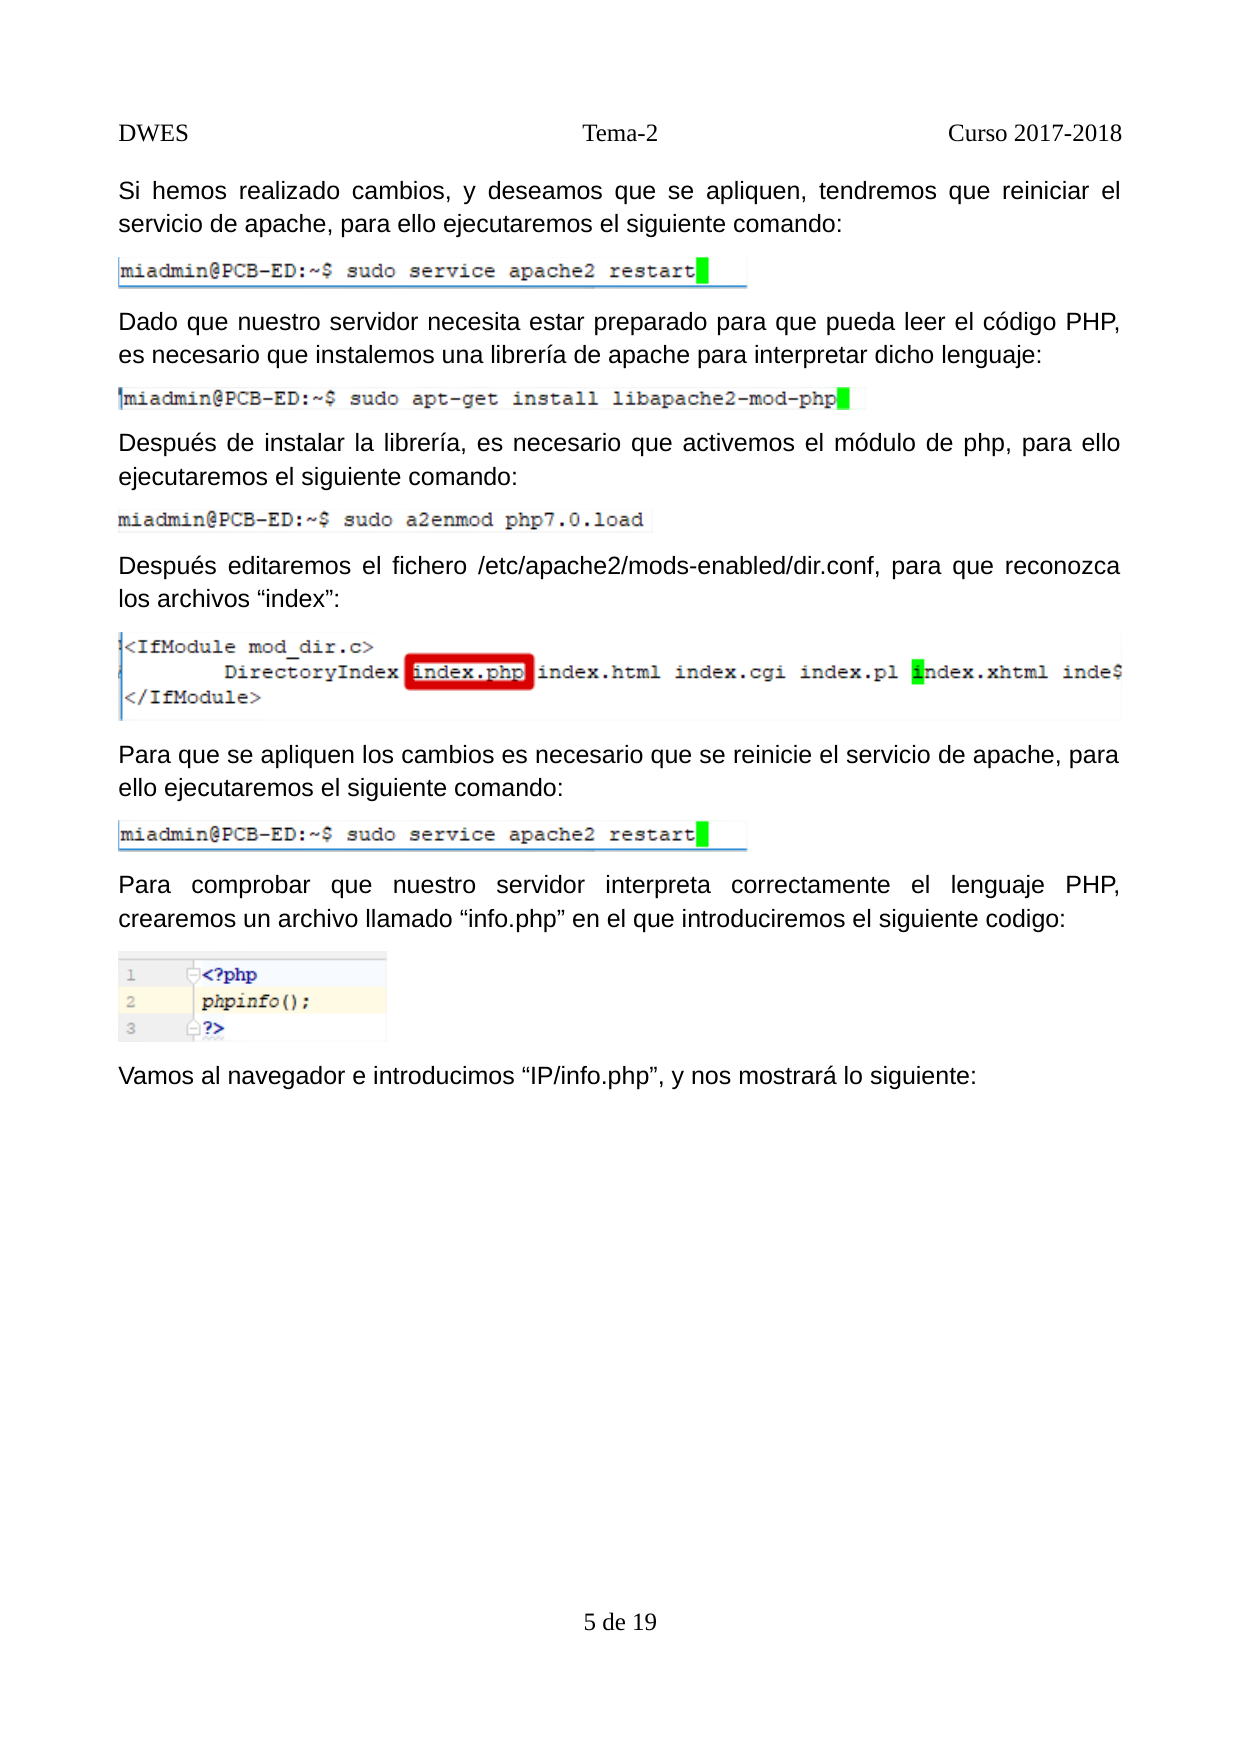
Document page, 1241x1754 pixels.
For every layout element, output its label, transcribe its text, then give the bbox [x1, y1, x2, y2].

text Vamos al navegador e introducimos “IP/info.php”, y nos mostrará lo siguiente: [118, 1061, 1122, 1089]
text Para comprobar que nuestro servidor interpreta correctamente el lenguaje PHP, crearemos un archivo llamado “info.php” en el que introduciremos el siguiente codigo: [118, 871, 1122, 932]
picture [118, 509, 653, 533]
text Para que se apliquen los cambios es necesario que se reinicie el servicio de apache, para ello ejecutaremos el siguiente comando: [118, 740, 1122, 802]
picture [118, 951, 387, 1042]
picture [118, 632, 1123, 721]
picture [118, 387, 867, 410]
picture [118, 257, 748, 289]
text Después editaremos el fichero /etc/apache2/mods-enabled/dir.conf, para que reconozca los archivos “index”: [118, 551, 1122, 613]
text Dado que nuestro servidor necesita estar preparado para que pueda leer el código PHP, es necesario que instalemos una librería de apache para interpretar dicho lenguaje: [118, 307, 1122, 369]
picture [118, 820, 748, 852]
text Si hemos realizado cambios, y deseamos que se apliquen, tendremos que reiniciar el servicio de apache, para ello ejecutaremos el siguiente comando: [118, 176, 1122, 238]
text Después de instalar la librería, es necesario que activemos el módulo de php, para ello ejecutaremos el siguiente comando: [118, 428, 1122, 490]
